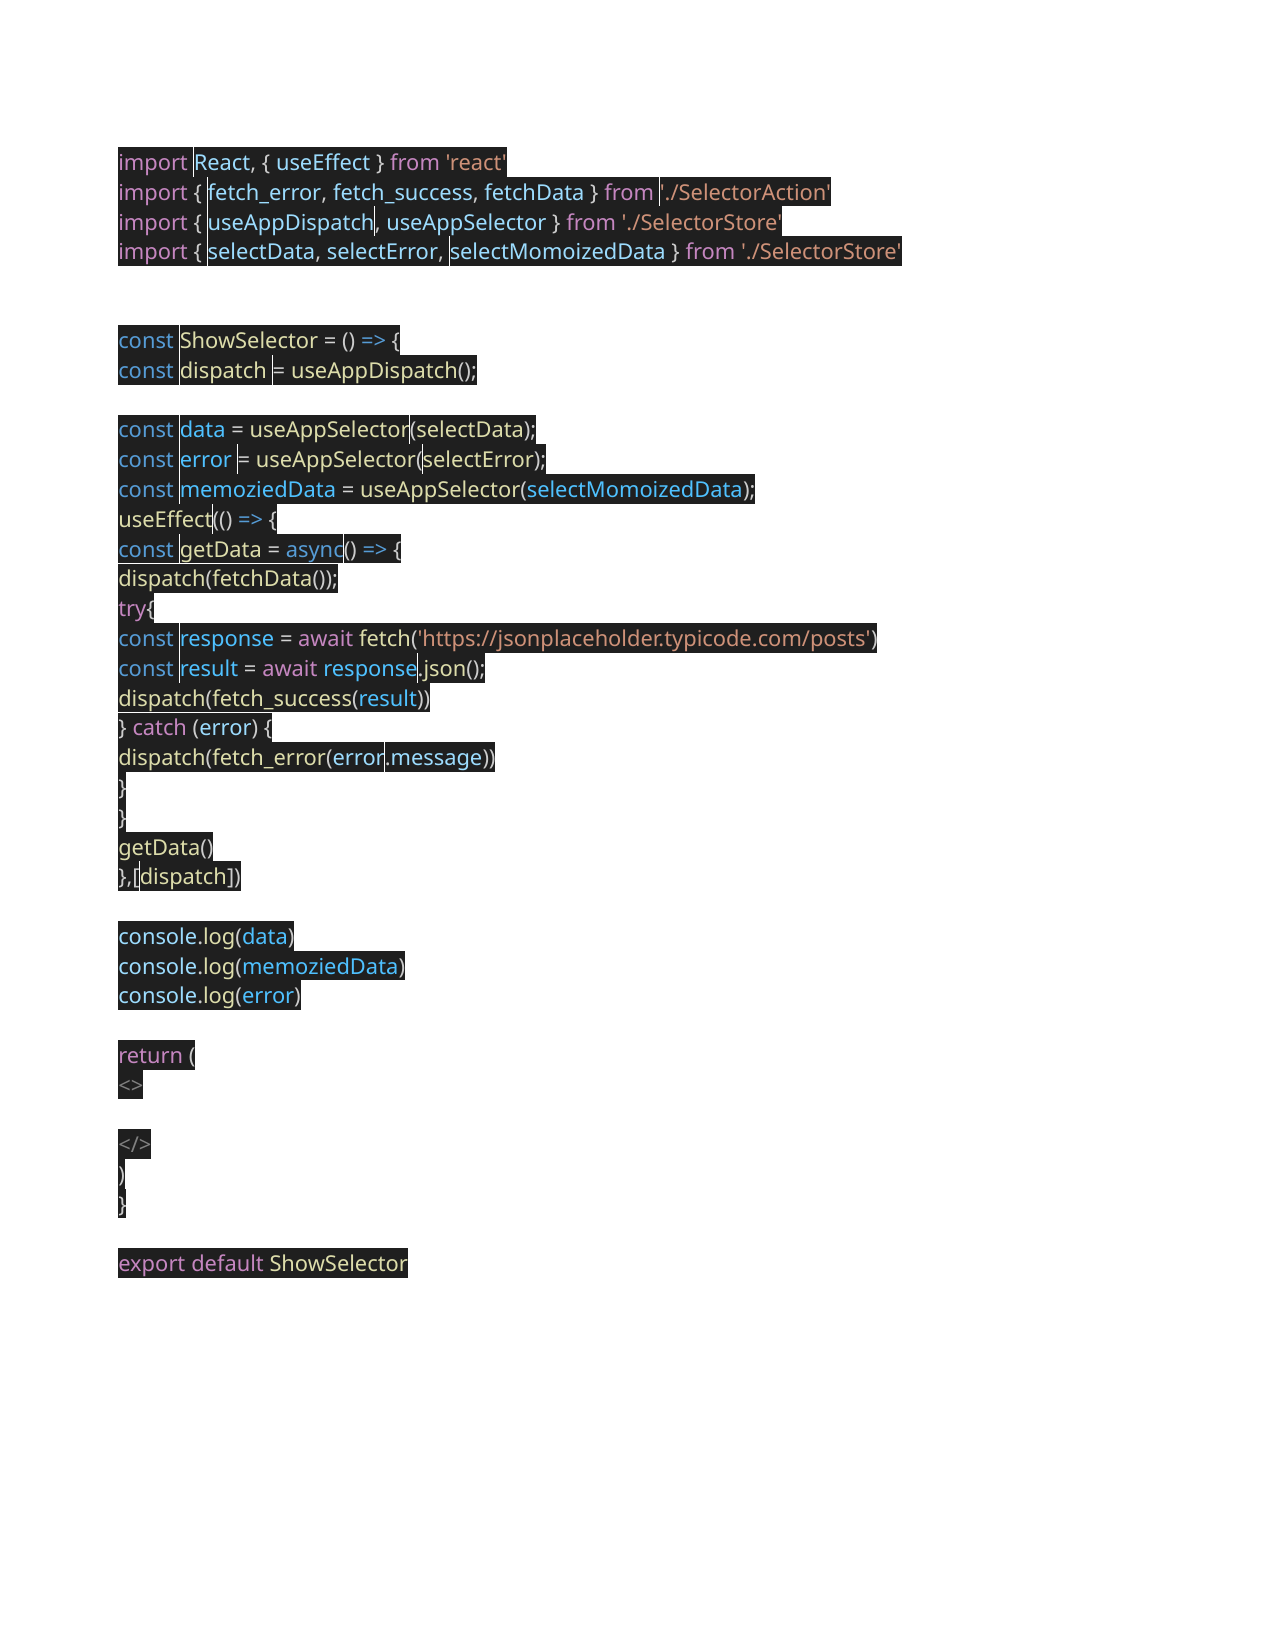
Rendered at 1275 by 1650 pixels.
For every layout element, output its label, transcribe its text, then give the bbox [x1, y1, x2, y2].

text console.log(data) [118, 921, 1157, 951]
text useEffect(() => { [118, 504, 1157, 534]
text import React, { useEffect } from 'react' [118, 147, 1157, 177]
text console.log(memoziedData) [118, 951, 1157, 980]
text import { selectData, selectError, selectMomoizedData } from './SelectorStore' [118, 236, 1157, 266]
text },[dispatch]) [118, 861, 1157, 891]
text } [118, 802, 1157, 832]
text dispatch(fetch_success(result)) [118, 683, 1157, 712]
text console.log(error) [118, 980, 1157, 1010]
text const dispatch = useAppDispatch(); [118, 355, 1157, 385]
text export default ShowSelector [118, 1248, 1157, 1278]
text const result = await response.json(); [118, 653, 1157, 683]
text dispatch(fetchData()); [118, 563, 1157, 593]
text } [118, 772, 1157, 802]
text } catch (error) { [118, 712, 1157, 742]
text } [118, 1189, 1157, 1218]
text const memoziedData = useAppSelector(selectMomoizedData); [118, 474, 1157, 504]
text import { fetch_error, fetch_success, fetchData } from './SelectorAction' [118, 177, 1157, 206]
text import { useAppDispatch, useAppSelector } from './SelectorStore' [118, 206, 1157, 236]
text <> [118, 1070, 1157, 1099]
text dispatch(fetch_error(error.message)) [118, 742, 1157, 772]
text </> [118, 1129, 1157, 1159]
text const response = await fetch('https://jsonplaceholder.typicode.com/posts') [118, 623, 1157, 653]
text getData() [118, 832, 1157, 861]
text const error = useAppSelector(selectError); [118, 444, 1157, 474]
text const getData = async() => { [118, 534, 1157, 563]
text ) [118, 1159, 1157, 1189]
text try{ [118, 593, 1157, 623]
text return ( [118, 1040, 1157, 1070]
text const ShowSelector = () => { [118, 325, 1157, 355]
text const data = useAppSelector(selectData); [118, 414, 1157, 444]
